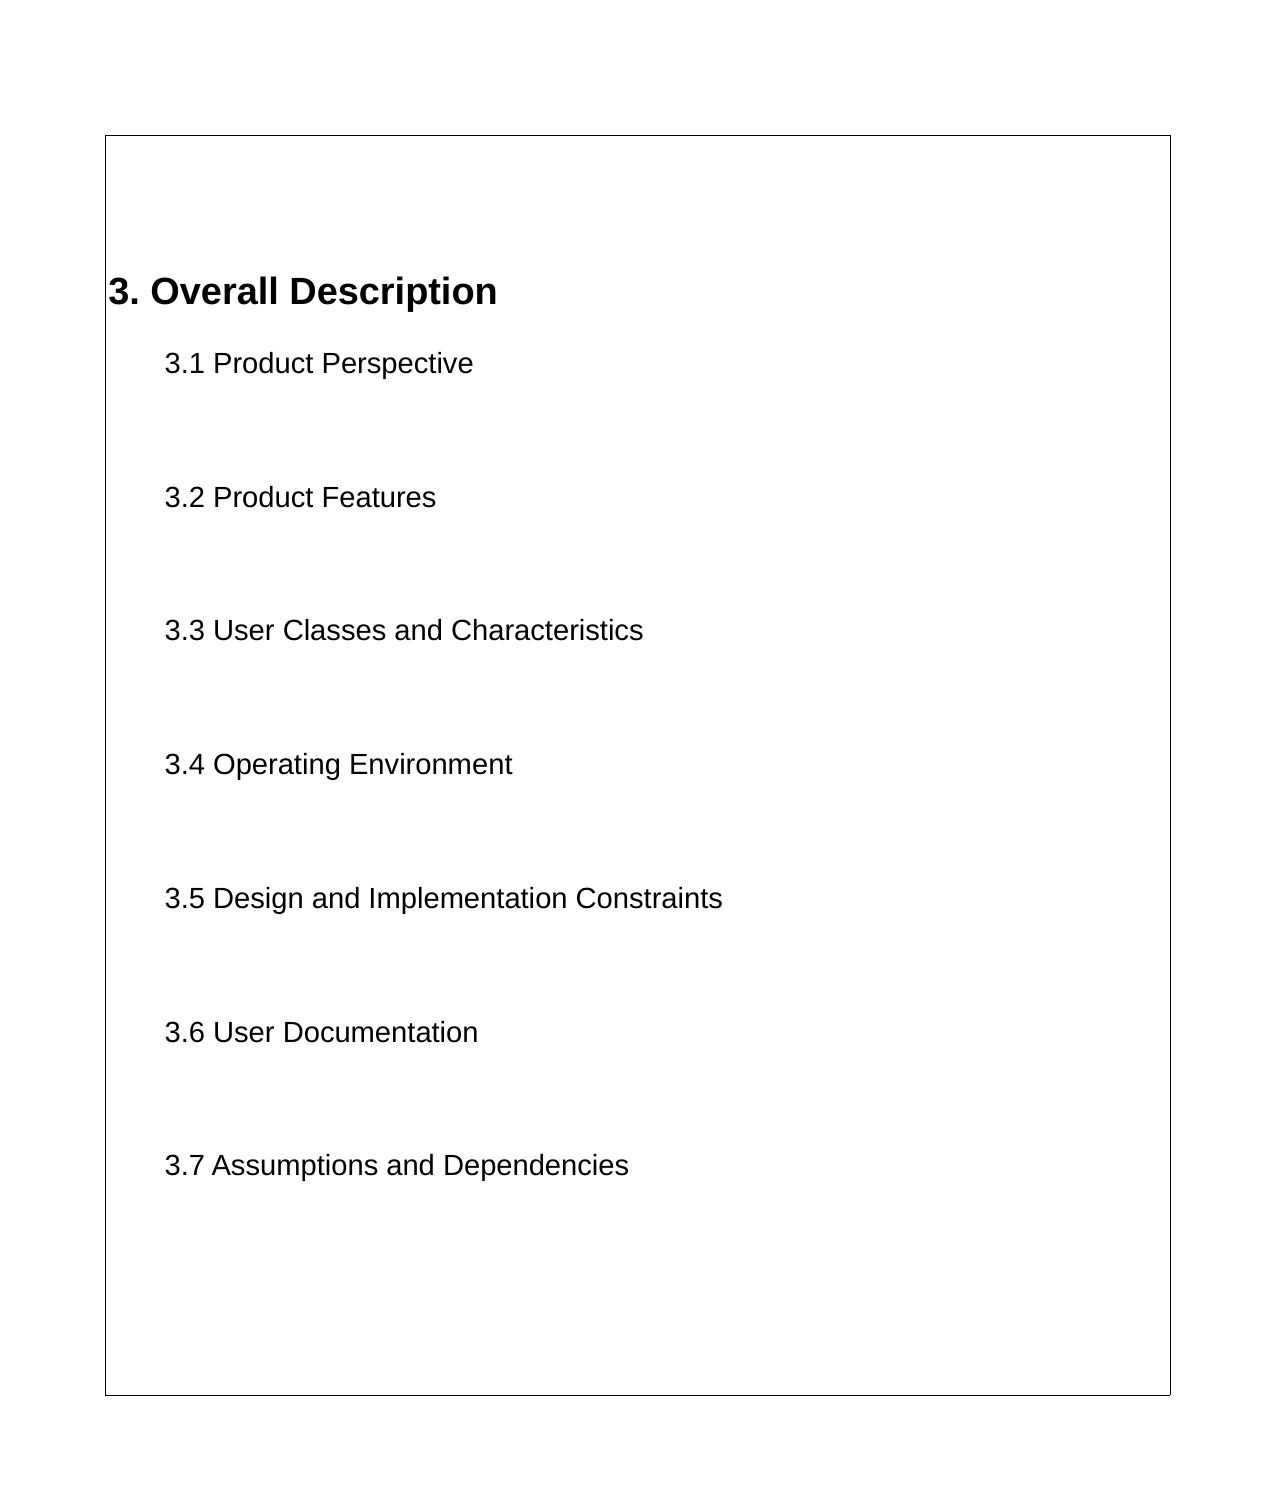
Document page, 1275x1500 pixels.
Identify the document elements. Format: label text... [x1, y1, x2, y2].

subtitle 3.2 Product Features [164, 480, 1167, 513]
subtitle 3.7 Assumptions and Dependencies [164, 1148, 1167, 1182]
subtitle 3.6 User Documentation [164, 1015, 1167, 1048]
subtitle 3.1 Product Perspective [164, 346, 1167, 379]
subtitle 3.5 Design and Implementation Constraints [164, 881, 1167, 914]
subtitle 3. Overall Description [108, 269, 1167, 313]
subtitle 3.4 Operating Environment [164, 747, 1167, 781]
subtitle 3.3 User Classes and Characteristics [164, 613, 1167, 647]
